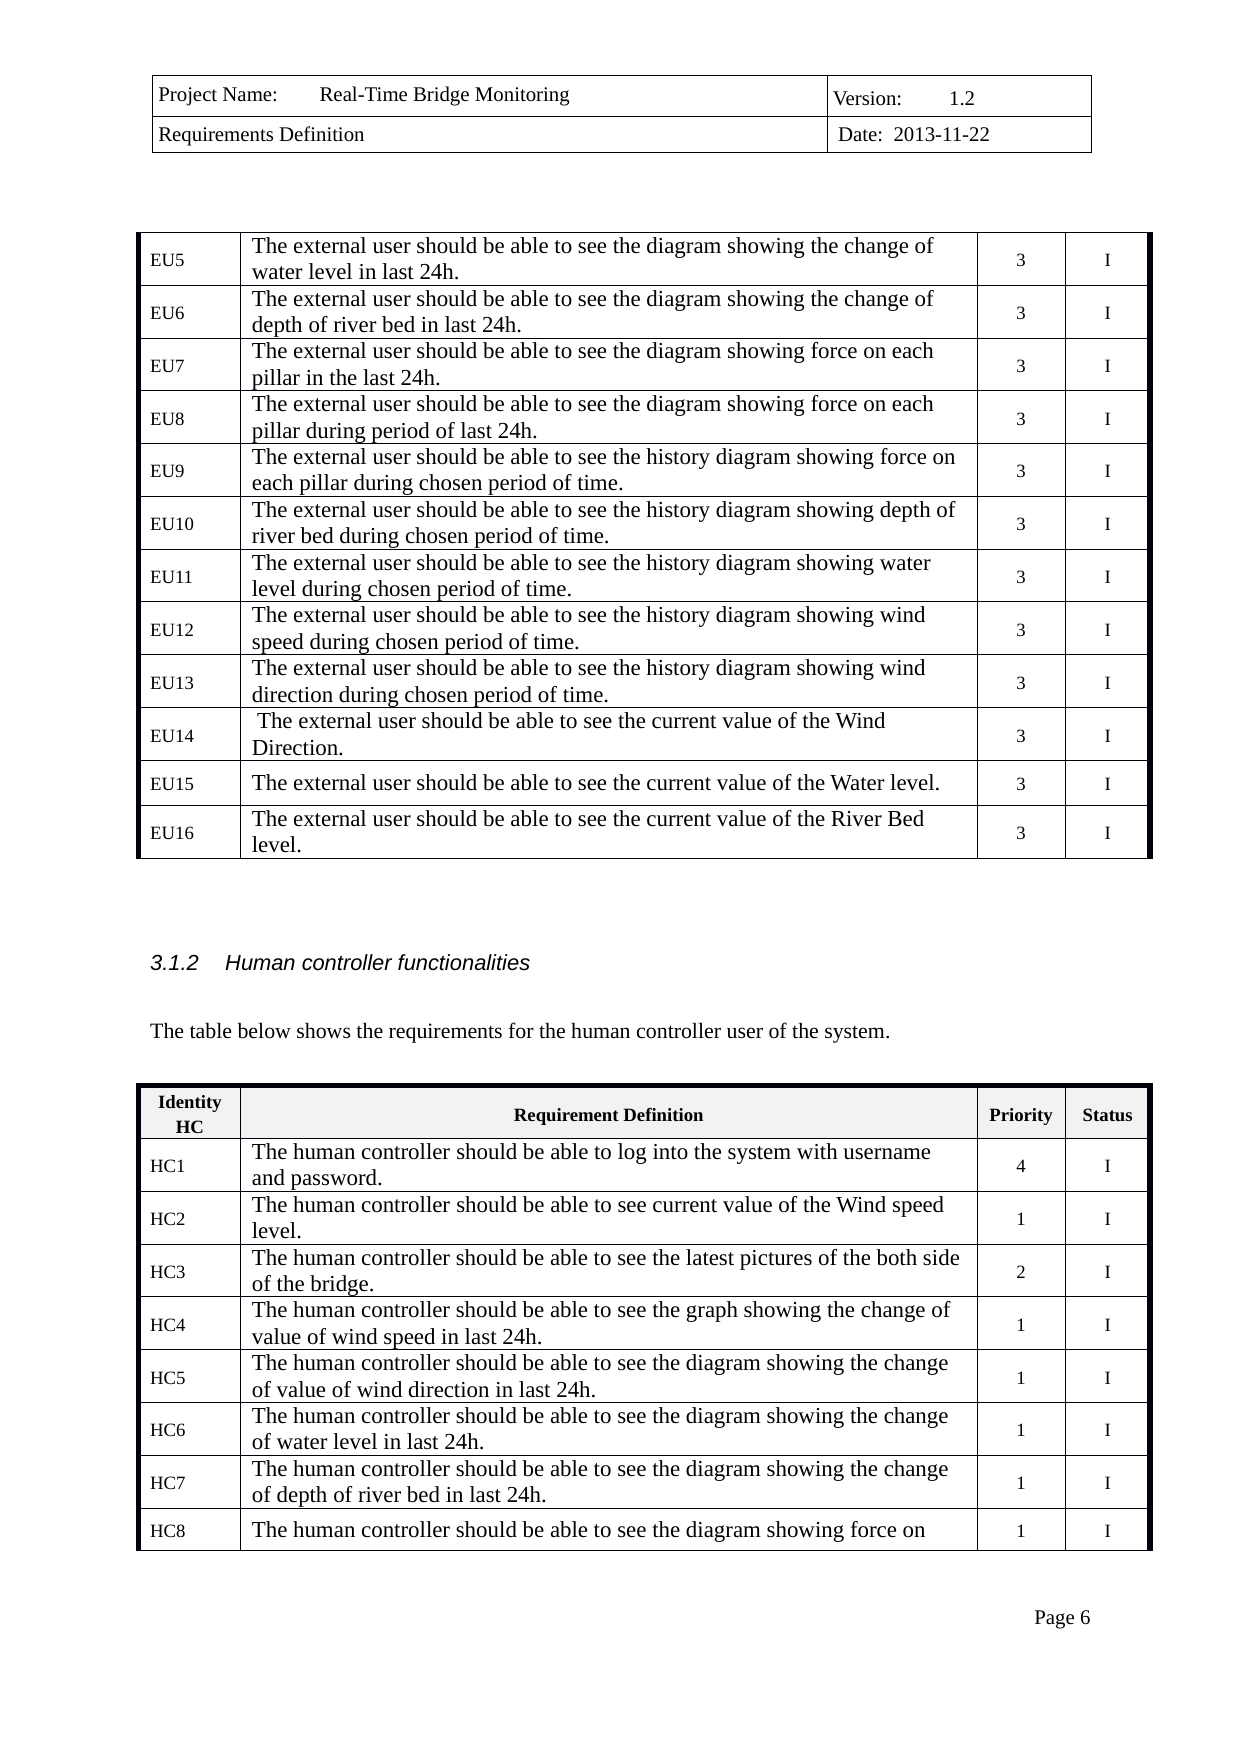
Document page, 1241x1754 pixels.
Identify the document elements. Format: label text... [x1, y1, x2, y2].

table_cell The external user should be able to see the diagram showing force on each pillar during period of last 24h. [241, 391, 977, 443]
table_cell 1 [978, 1403, 1065, 1455]
table_header Requirement Definition [241, 1088, 977, 1138]
table_cell EU10 [141, 497, 240, 549]
table_cell 3 [978, 444, 1065, 496]
subtitle Human controller functionalities [150, 949, 1090, 974]
table_cell HC3 [141, 1245, 240, 1296]
table_cell I [1066, 391, 1147, 443]
table_cell I [1066, 1297, 1147, 1349]
table_cell The external user should be able to see the current value of the River Bed level. [241, 806, 977, 858]
table_cell I [1066, 806, 1147, 858]
table_cell 3 [978, 391, 1065, 443]
table_cell EU8 [141, 391, 240, 443]
table_cell HC6 [141, 1403, 240, 1455]
table_cell 1 [978, 1192, 1065, 1243]
table_cell I [1066, 444, 1147, 496]
table_cell I [1066, 708, 1147, 760]
table_cell The external user should be able to see the history diagram showing water level during chosen period of time. [241, 550, 977, 601]
table_cell The human controller should be able to see the diagram showing the change of depth of river bed in last 24h. [241, 1456, 977, 1508]
table_cell I [1066, 550, 1147, 601]
table_cell EU5 [141, 233, 240, 284]
table_cell I [1066, 1192, 1147, 1243]
table_cell The external user should be able to see the history diagram showing force on each pillar during chosen period of time. [241, 444, 977, 496]
table_cell I [1066, 1403, 1147, 1455]
table_cell EU9 [141, 444, 240, 496]
table_cell 3 [978, 655, 1065, 707]
table_cell The external user should be able to see the diagram showing the change of depth of river bed in last 24h. [241, 286, 977, 337]
table_cell 3 [978, 761, 1065, 805]
table_cell The human controller should be able to log into the system with username and password. [241, 1139, 977, 1191]
table_cell I [1066, 1350, 1147, 1402]
table_cell The human controller should be able to see the graph showing the change of value of wind speed in last 24h. [241, 1297, 977, 1349]
table_cell I [1066, 1456, 1147, 1508]
table_cell HC5 [141, 1350, 240, 1402]
table_cell I [1066, 1139, 1147, 1191]
table_cell 3 [978, 497, 1065, 549]
table_cell EU6 [141, 286, 240, 337]
table_cell I [1066, 339, 1147, 390]
table_cell I [1066, 1509, 1147, 1550]
table_cell The human controller should be able to see current value of the Wind speed level. [241, 1192, 977, 1243]
table_cell The human controller should be able to see the diagram showing the change of value of wind direction in last 24h. [241, 1350, 977, 1402]
table_cell EU16 [141, 806, 240, 858]
table_cell EU15 [141, 761, 240, 805]
table_cell The external user should be able to see the current value of the Wind Direction. [241, 708, 977, 760]
table_cell EU7 [141, 339, 240, 390]
table_cell 3 [978, 550, 1065, 601]
table_cell 1 [978, 1297, 1065, 1349]
table_cell 4 [978, 1139, 1065, 1191]
table_cell 2 [978, 1245, 1065, 1296]
table_cell 1 [978, 1509, 1065, 1550]
table_cell The external user should be able to see the diagram showing the change of water level in last 24h. [241, 233, 977, 284]
table_cell The human controller should be able to see the diagram showing force on [241, 1509, 977, 1550]
table_cell EU12 [141, 602, 240, 654]
table_cell 3 [978, 602, 1065, 654]
table_cell HC1 [141, 1139, 240, 1191]
table_cell I [1066, 286, 1147, 337]
table_cell The external user should be able to see the current value of the Water level. [241, 761, 977, 805]
table_cell HC2 [141, 1192, 240, 1243]
table_cell HC4 [141, 1297, 240, 1349]
table_cell The external user should be able to see the history diagram showing wind direction during chosen period of time. [241, 655, 977, 707]
table_cell 1 [978, 1350, 1065, 1402]
table_cell The external user should be able to see the history diagram showing depth of river bed during chosen period of time. [241, 497, 977, 549]
table_cell The external user should be able to see the diagram showing force on each pillar in the last 24h. [241, 339, 977, 390]
table_cell 3 [978, 806, 1065, 858]
text The table below shows the requirements for the human controller user of the system. [150, 1018, 1090, 1044]
table_cell I [1066, 602, 1147, 654]
table_header Status [1066, 1088, 1147, 1138]
table_cell I [1066, 497, 1147, 549]
table_cell The human controller should be able to see the latest pictures of the both side of the bridge. [241, 1245, 977, 1296]
table_cell I [1066, 1245, 1147, 1296]
table_cell I [1066, 655, 1147, 707]
table_cell The external user should be able to see the history diagram showing wind speed during chosen period of time. [241, 602, 977, 654]
table_cell 3 [978, 339, 1065, 390]
table_cell HC8 [141, 1509, 240, 1550]
table_cell EU11 [141, 550, 240, 601]
table_cell EU13 [141, 655, 240, 707]
table_cell The human controller should be able to see the diagram showing the change of water level in last 24h. [241, 1403, 977, 1455]
table_cell EU14 [141, 708, 240, 760]
table_cell I [1066, 761, 1147, 805]
table_header Priority [978, 1088, 1065, 1138]
table_cell 3 [978, 708, 1065, 760]
table_cell I [1066, 233, 1147, 284]
table_cell 3 [978, 286, 1065, 337]
table_cell 3 [978, 233, 1065, 284]
table_cell 1 [978, 1456, 1065, 1508]
table_header Identity HC [141, 1088, 240, 1138]
table_cell HC7 [141, 1456, 240, 1508]
